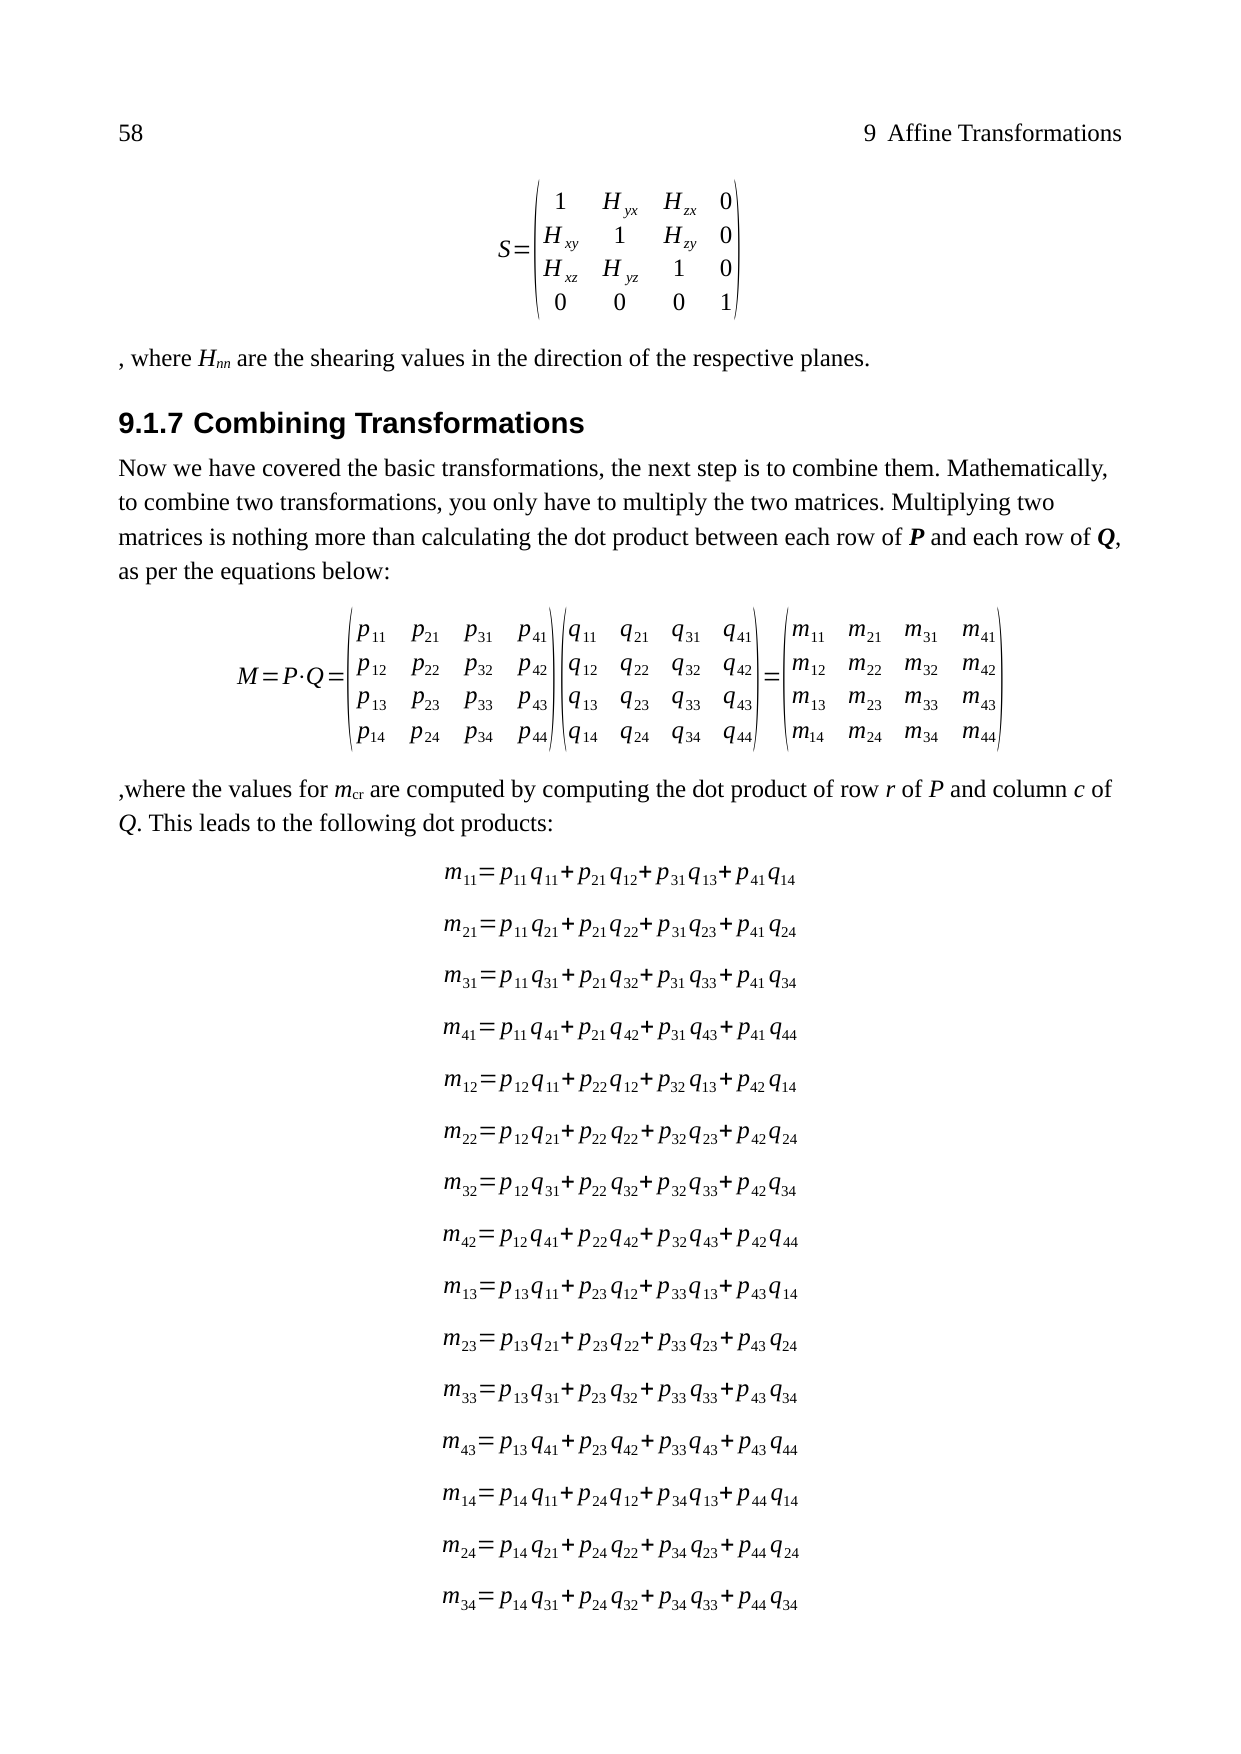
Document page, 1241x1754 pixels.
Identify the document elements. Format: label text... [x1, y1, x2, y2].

text , where Hnn are the shearing values in the direction of the respective planes. [118, 343, 1122, 372]
text ,where the values for mcr are computed by computing the dot product of row r of P and column c of Q. This leads to the following dot products: [118, 774, 1122, 837]
text Now we have covered the basic transformations, the next step is to combine them. Mathematically, to combine two transformations, you only have to multiply the two matrices. Multiplying two matrices is nothing more than calculating the dot product between each row of P and each row of Q, as per the equations below: [118, 453, 1122, 585]
subtitle Combining Transformations [118, 406, 1122, 440]
